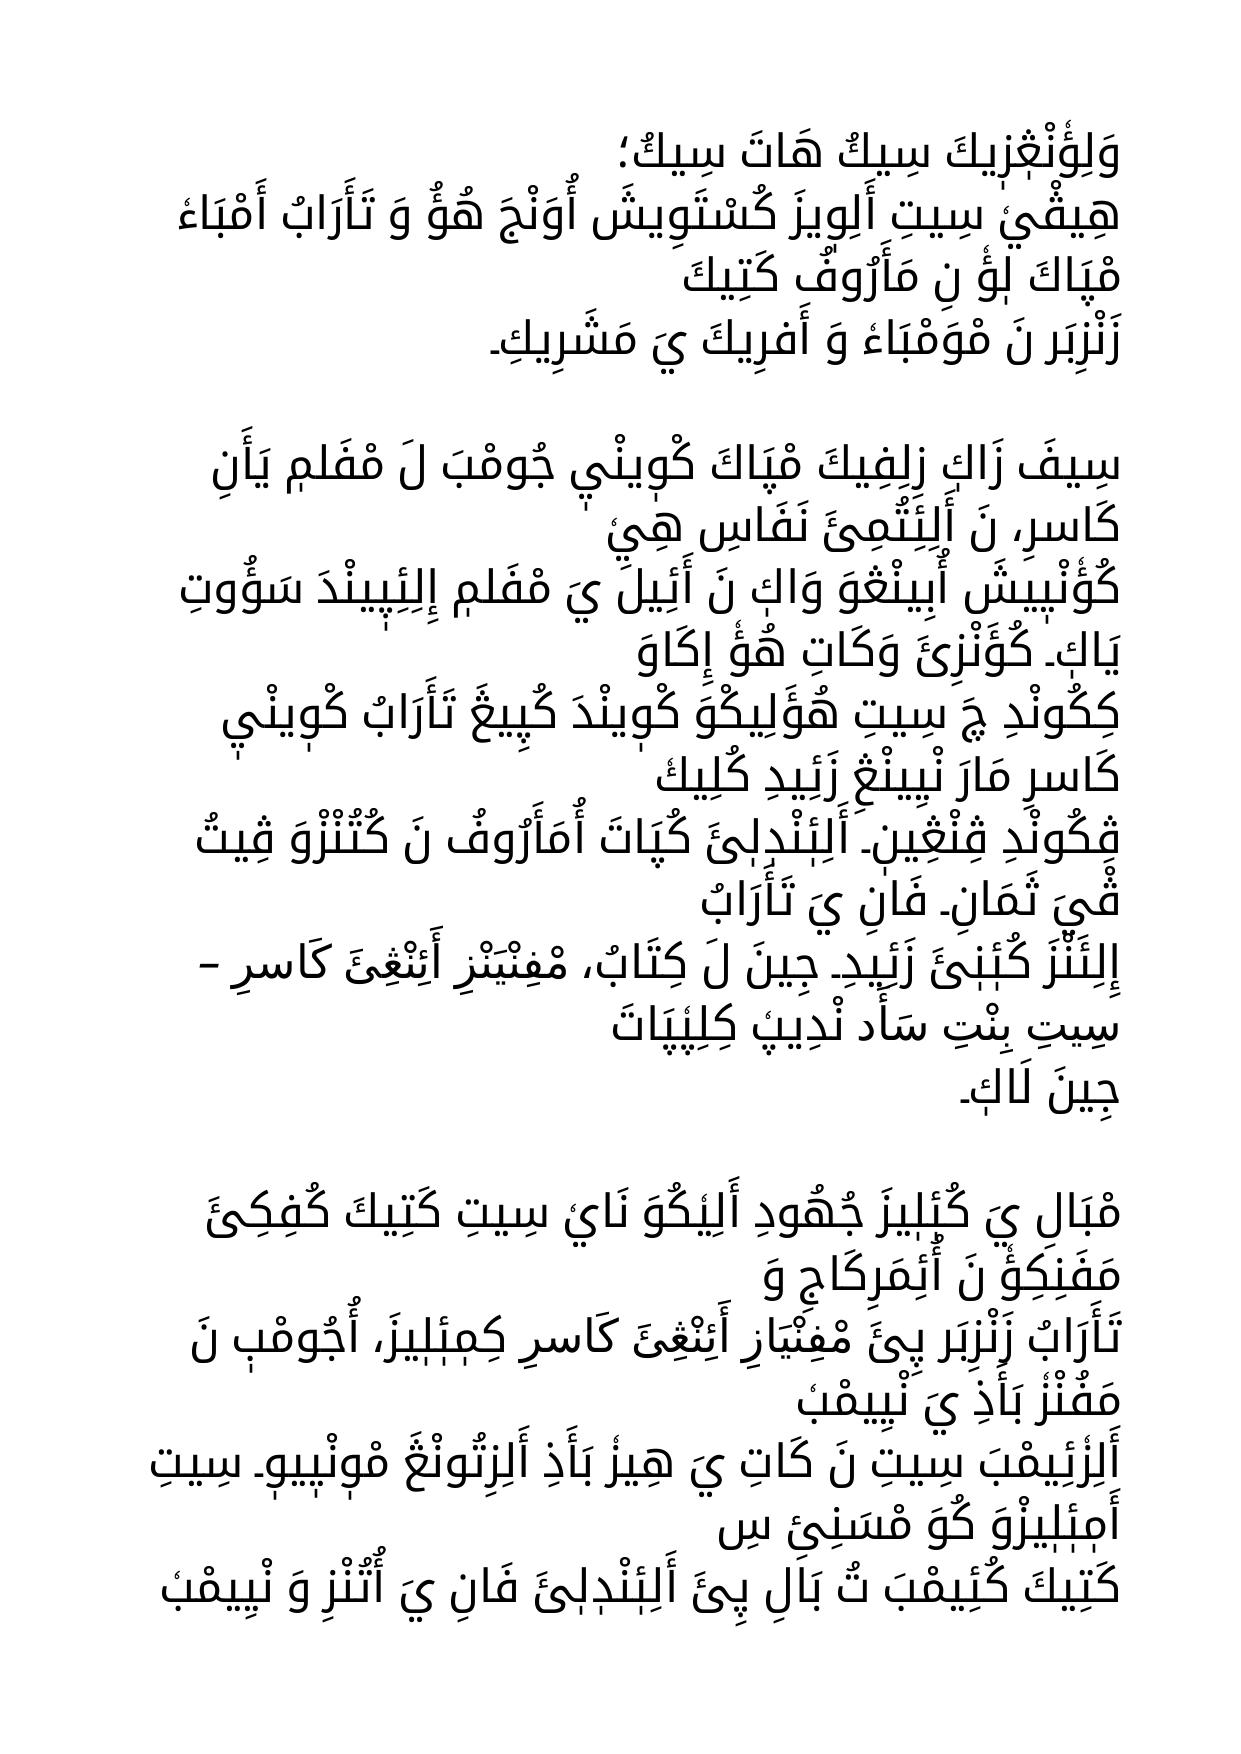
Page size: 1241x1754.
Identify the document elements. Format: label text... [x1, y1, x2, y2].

text وَلِؤٗنْڠٖزٖيكَ سِيكُ هَاتَ سِيكُ؛ [118, 118, 1122, 181]
text مْبَالِ يَ كُئٖلٖيزَ جُهُودِ أَلِيٗكُوَ نَايٗ سِيتِ كَتِيكَ كُفِكِئَ مَفَنِكِؤٗ نَ أُئِمَرِكَاجِ وَ [118, 1179, 1122, 1304]
text كِكُونْدِ چَ سِيتِ هُؤَلِيكْوَ كْوٖينْدَ كُپِيڠَ تَأَرَابُ كْوٖينْيٖ كَاسرِ مَارَ نْيِينْڠِ زَئِيدِ كُلِيكٗ [118, 680, 1122, 804]
text جِينَ لَاكٖ۔ [118, 1054, 1122, 1116]
text كَتِيكَ كُئِيمْبَ تُ بَالِ پِئَ أَلِئٖنْدٖلٖئَ فَانِ يَ أُتُنْزِ وَ نْيِيمْبٗ [118, 1553, 1122, 1616]
text أَلِزٗئِيمْبَ سِيتِ نَ كَاتِ يَ هِيزٗ بَأَذِ أَلِزِتُونْڠَ مْوٖنْيٖيوٖ۔ سِيتِ أَمٖئٖلٖيزْوَ كُوَ مْسَنِئِ سِ [118, 1428, 1122, 1553]
text إِلِئَنْزَ كُئٖنٖئَ زَئِيدِ۔ جِينَ لَ كِتَابُ، مْفِنْيَنْزِ أَئِنْڠِئَ كَاسرِ – سِيتِ بِنْتِ سَأَد نْدِيپٗ كِلِپٗپَاتَ [118, 929, 1122, 1054]
text زَنْزِبَر نَ مْوَمْبَاءٗ وَ أَفرِيكَ يَ مَشَرِيكِ۔ [118, 305, 1122, 368]
text هِيڤْيٗ سِيتِ أَلِوٖيزَ كُسْتَوِيشَ أُوَنْجَ هُؤُ وَ تَأَرَابُ أَمْبَاءٗ مْپَاكَ لٖؤٗ نِ مَأَرُوفُ كَتِيكَ [118, 181, 1122, 305]
text تَأَرَابُ زَنْزِبَر پِئَ مْفِنْيَازِ أَئِنْڠِئَ كَاسرِ كِمٖئٖلٖيزَ، أُجُومْبٖ نَ مَفُنْزٗ بَأَذِ يَ نْيِيمْبٗ [118, 1304, 1122, 1428]
text ڤِكُونْدِ ڤِنْڠِينٖ۔ أَلِئٖنْدٖلٖئَ كُپَاتَ أُمَأَرُوفُ نَ كُتُنْزْوَ ڤِيتُ ڤْيَ ثَمَانِ۔ فَانِ يَ تَأَرَابُ [118, 804, 1122, 929]
text كُؤٗنْيٖيشَ أُبِينْڠوَ وَاكٖ نَ أَئِيلَ يَ مْفَلمٖ إِلِئِپٖينْدَ سَؤُوتِ يَاكٖ۔ كُؤَنْزِئَ وَكَاتِ هُؤٗ إِكَاوَ [118, 555, 1122, 680]
text سِيفَ زَاكٖ زِلِفِيكَ مْپَاكَ كْوٖينْيٖ جُومْبَ لَ مْفَلمٖ يَأَنِ كَاسرِ، نَ أَلِئِتُمِئَ نَفَاسِ هِيٗ [118, 430, 1122, 555]
